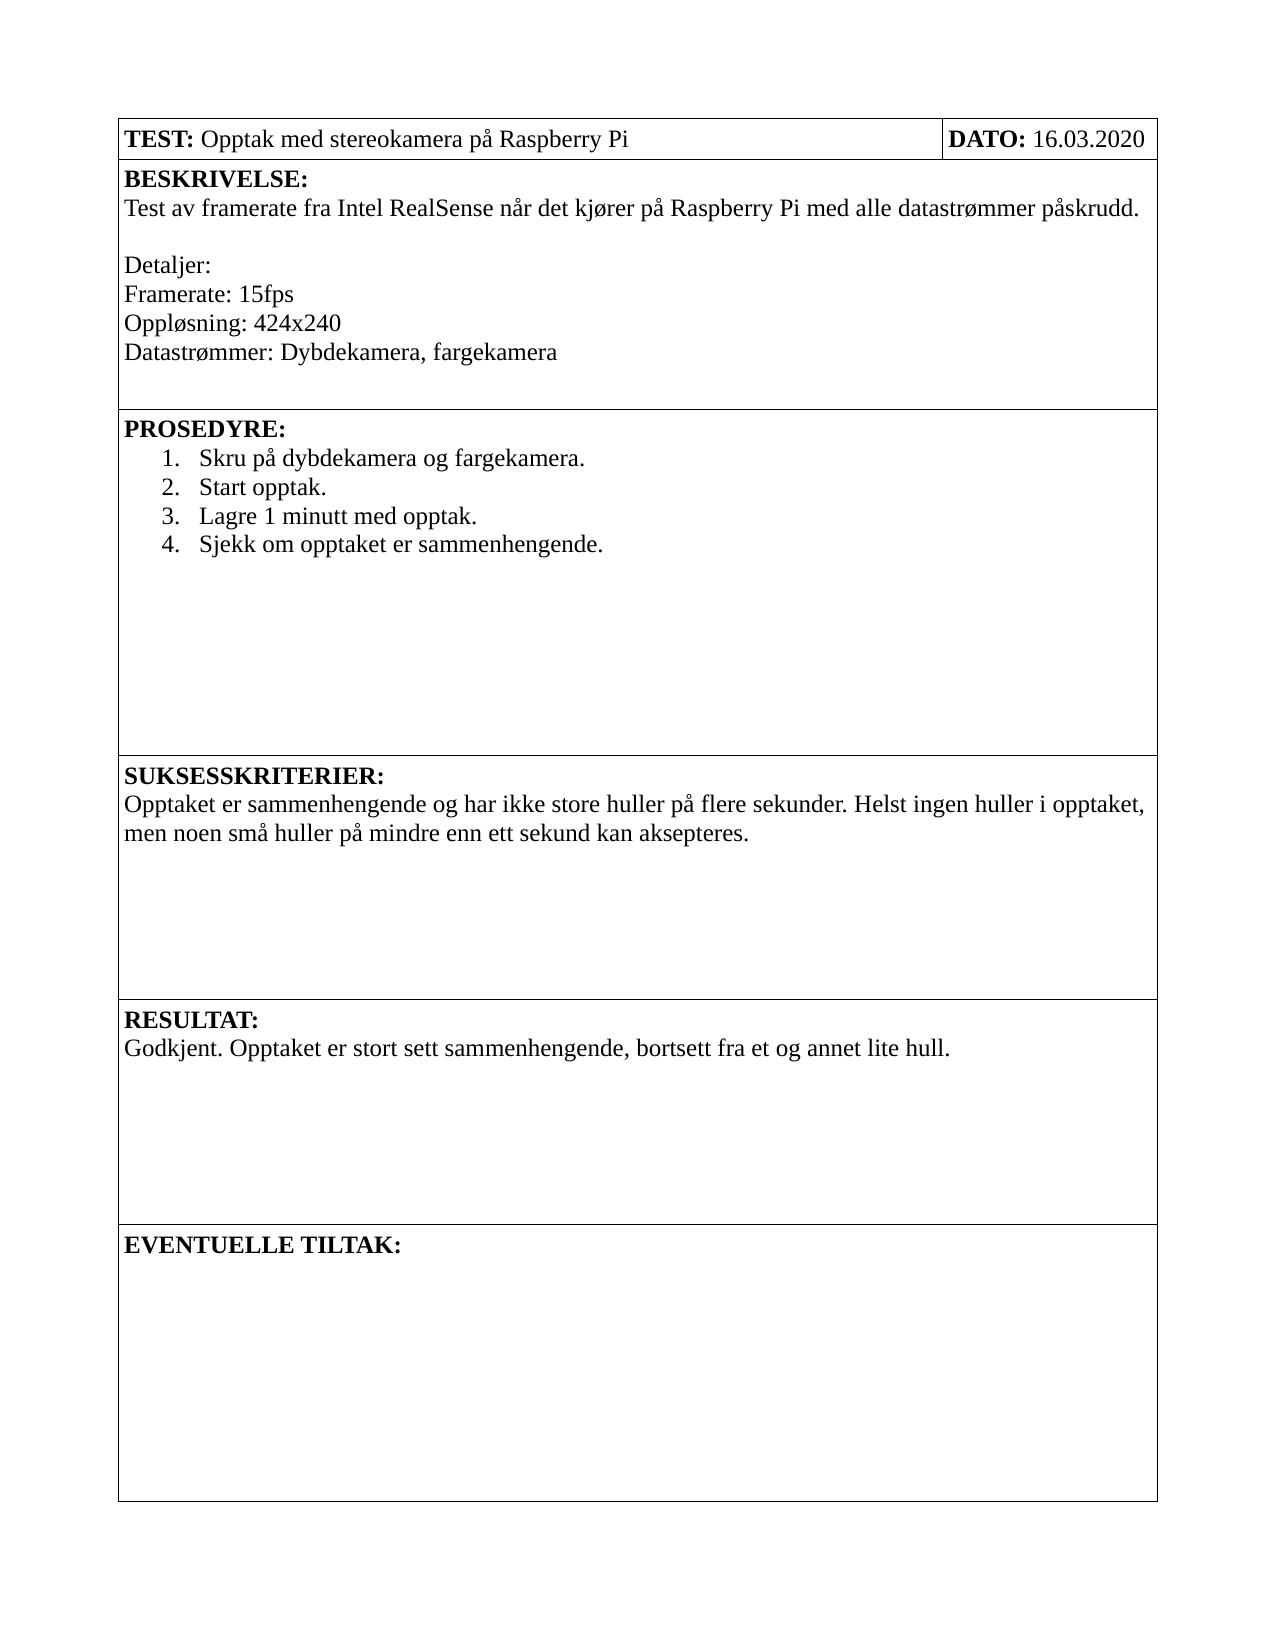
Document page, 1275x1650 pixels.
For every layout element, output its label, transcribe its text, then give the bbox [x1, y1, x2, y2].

table_cell SUKSESSKRITERIER: Opptaket er sammenhengende og har ikke store huller på flere sekunder. Helst ingen huller i opptaket, men noen små huller på mindre enn ett sekund kan aksepteres. [119, 756, 1157, 999]
table_cell ­EVENTUELLE TILTAK: [119, 1225, 1157, 1501]
table_cell RESULTAT: Godkjent. Opptaket er stort sett sammenhengende, bortsett fra et og annet lite hull. [119, 1000, 1157, 1224]
table_header TEST: Opptak med stereokamera på Raspberry Pi [119, 119, 942, 158]
table_header DATO: 16.03.2020 [943, 119, 1157, 158]
table_cell BESKRIVELSE: Test av framerate fra Intel RealSense når det kjører på Raspberry Pi med alle datastrømmer påskrudd. Detaljer: Framerate: 15fps Oppløsning: 424x240 Datastrømmer: Dybdekamera, fargekamera [119, 160, 1157, 409]
table_cell PROSEDYRE: Skru på dybdekamera og fargekamera. Start opptak. Lagre 1 minutt med opptak. Sjekk om opptaket er sammenhengende. [119, 410, 1157, 755]
